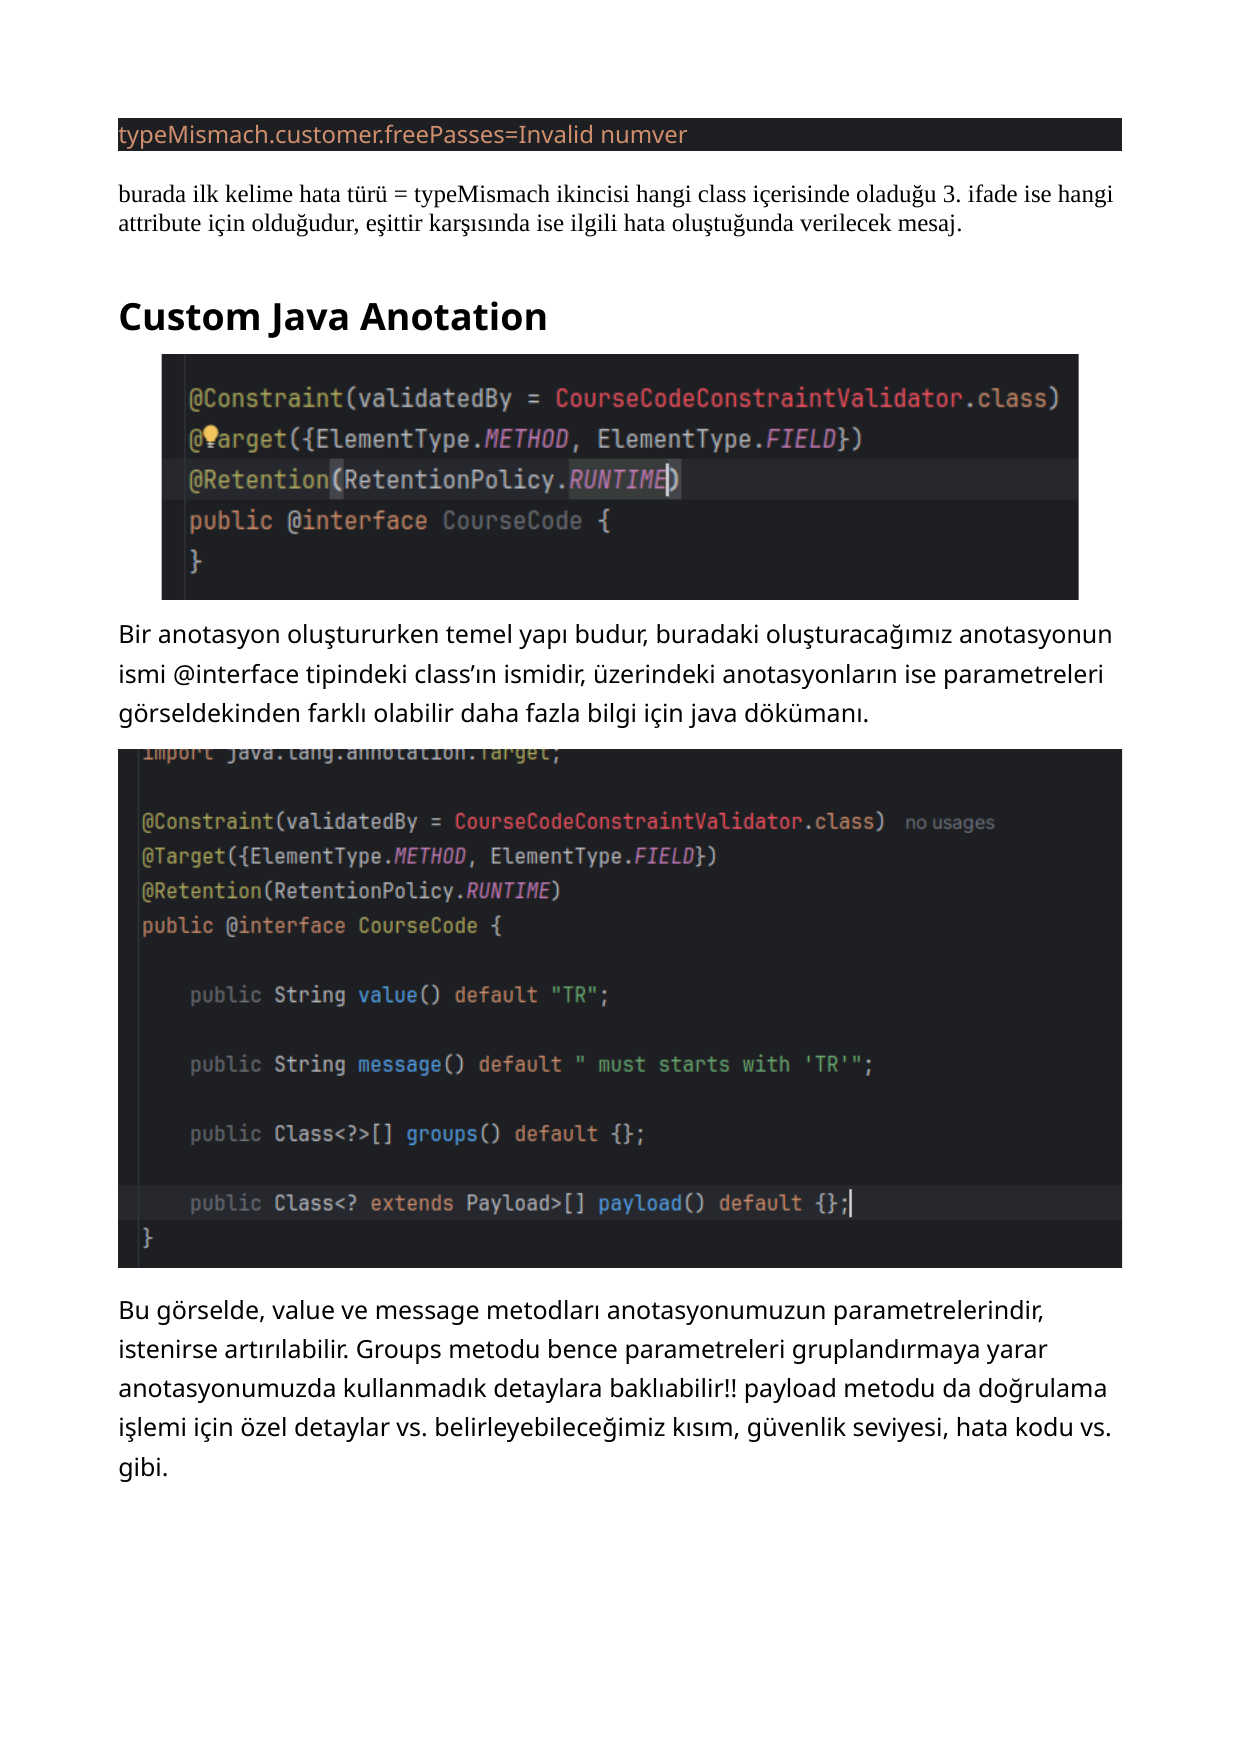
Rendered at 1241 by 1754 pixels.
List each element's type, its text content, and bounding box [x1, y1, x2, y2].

text burada ilk kelime hata türü = typeMismach ikincisi hangi class içerisinde oladuğu 3. ifade ise hangi attribute için olduğudur, eşittir karşısında ise ilgili hata oluştuğunda verilecek mesaj. [118, 179, 1122, 237]
picture [161, 354, 1079, 600]
text typeMismach.customer.freePasses=Invalid numver [118, 118, 1122, 151]
picture [118, 749, 1123, 1268]
text Bu görselde, value ve message metodları anotasyonumuzun parametrelerindir, istenirse artırılabilir. Groups metodu bence parametreleri gruplandırmaya yarar anotasyonumuzda kullanmadık detaylara baklıabilir!! payload metodu da doğrulama işlemi için özel detaylar vs. belirleyebileceğimiz kısım, güvenlik seviyesi, hata kodu vs. gibi. [118, 1268, 1122, 1483]
subtitle Custom Java Anotation [118, 291, 1122, 342]
text Bir anotasyon oluştururken temel yapı budur, buradaki oluşturacağımız anotasyonun ismi @interface tipindeki class’ın ismidir, üzerindeki anotasyonların ise parametreleri görseldekinden farklı olabilir daha fazla bilgi için java dökümanı. [118, 354, 1122, 729]
